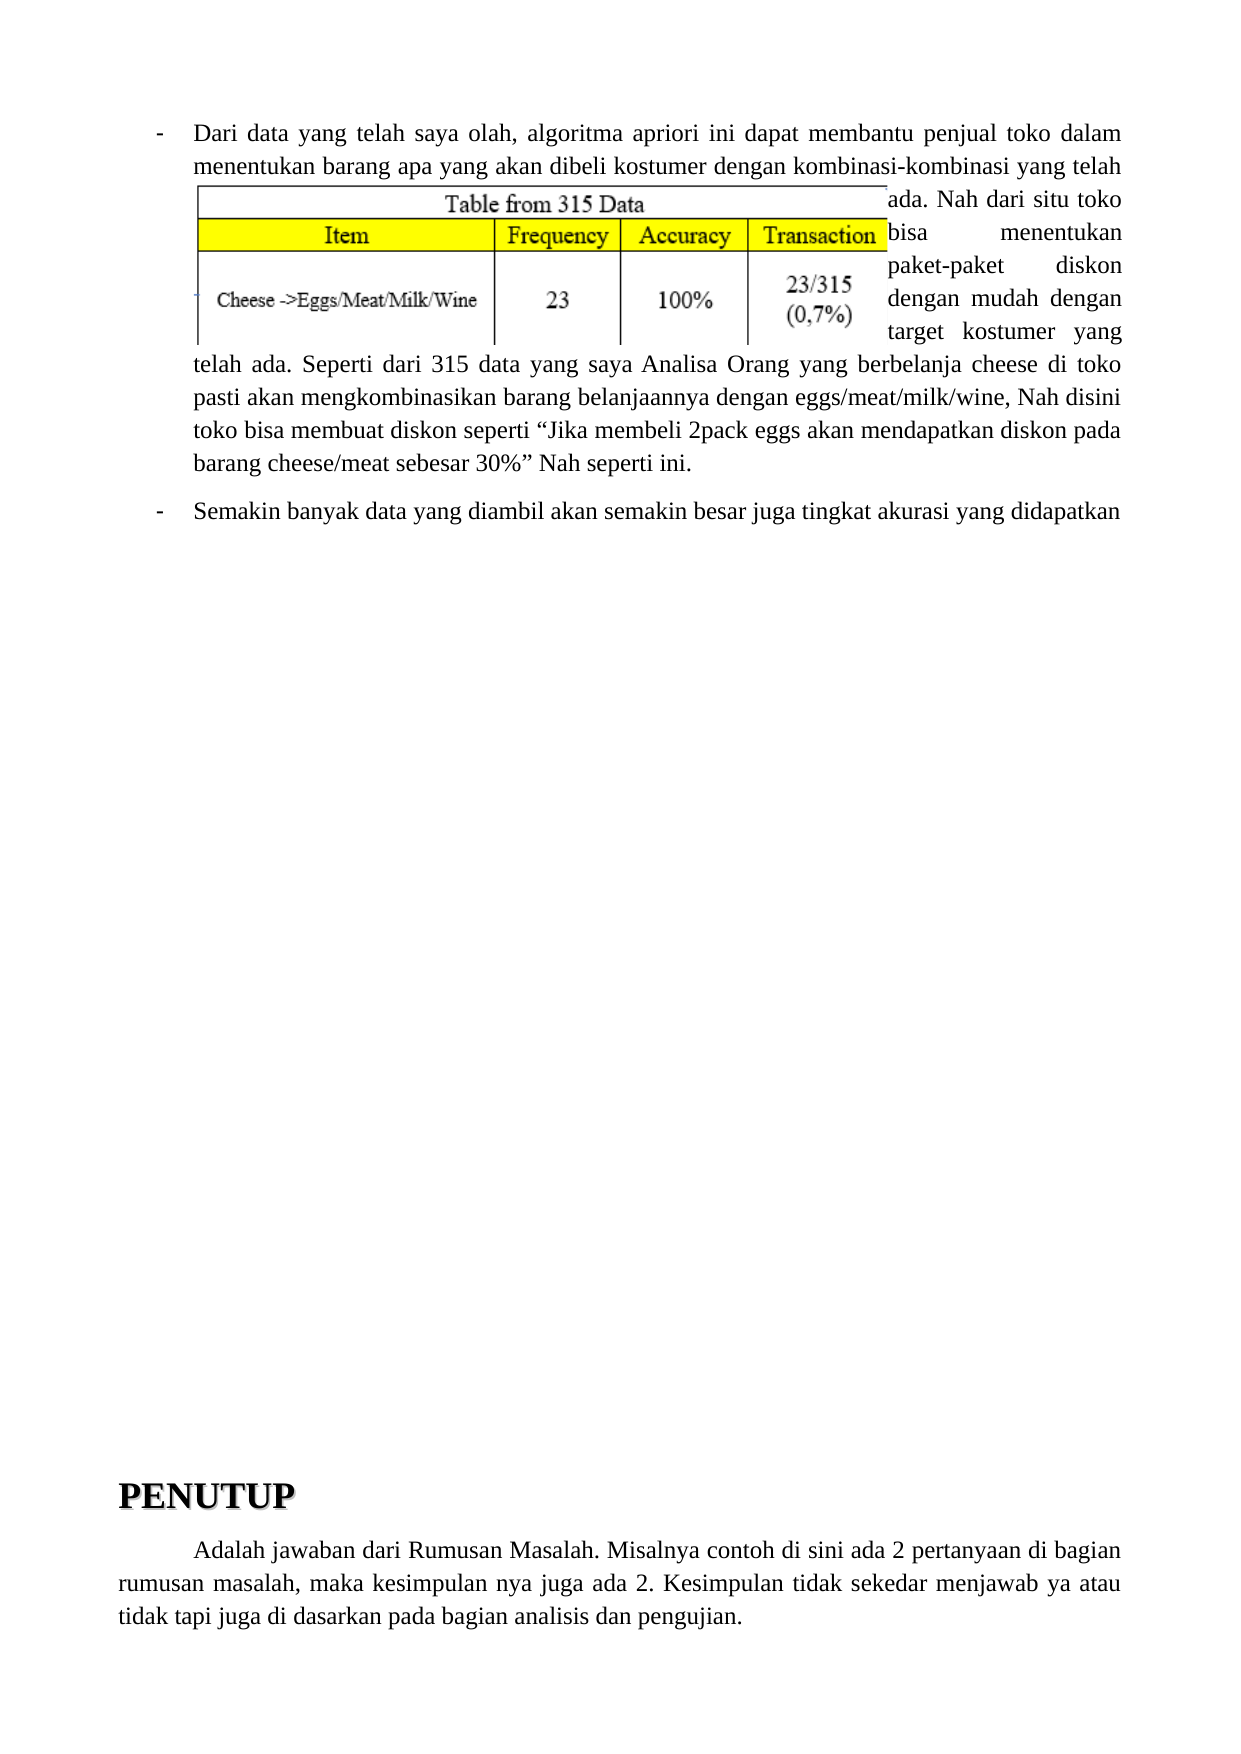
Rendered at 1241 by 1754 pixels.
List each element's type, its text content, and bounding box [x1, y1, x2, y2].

text Adalah jawaban dari Rumusan Masalah. Misalnya contoh di sini ada 2 pertanyaan di bagian rumusan masalah, maka kesimpulan nya juga ada 2. Kesimpulan tidak sekedar menjawab ya atau tidak tapi juga di dasarkan pada bagian analisis dan pengujian. [118, 1535, 1122, 1630]
list Dari data yang telah saya olah, algoritma apriori ini dapat membantu penjual toko dalam menentukan barang apa yang akan dibeli kostumer dengan kombinasi-kombinasi yang telah ada. Nah dari situ toko bisa menentukan paket-paket diskon dengan mudah dengan target kostumer yang telah ada. Seperti dari 315 data yang saya Analisa Orang yang berbelanja cheese di toko pasti akan mengkombinasikan barang belanjaannya dengan eggs/meat/milk/wine, Nah disini toko bisa membuat diskon seperti “Jika membeli 2pack eggs akan mendapatkan diskon pada barang cheese/meat sebesar 30%” Nah seperti ini. [156, 118, 1122, 477]
list Semakin banyak data yang diambil akan semakin besar juga tingkat akurasi yang didapatkan [156, 496, 1122, 525]
subtitle PENUTUP [118, 1473, 1122, 1516]
